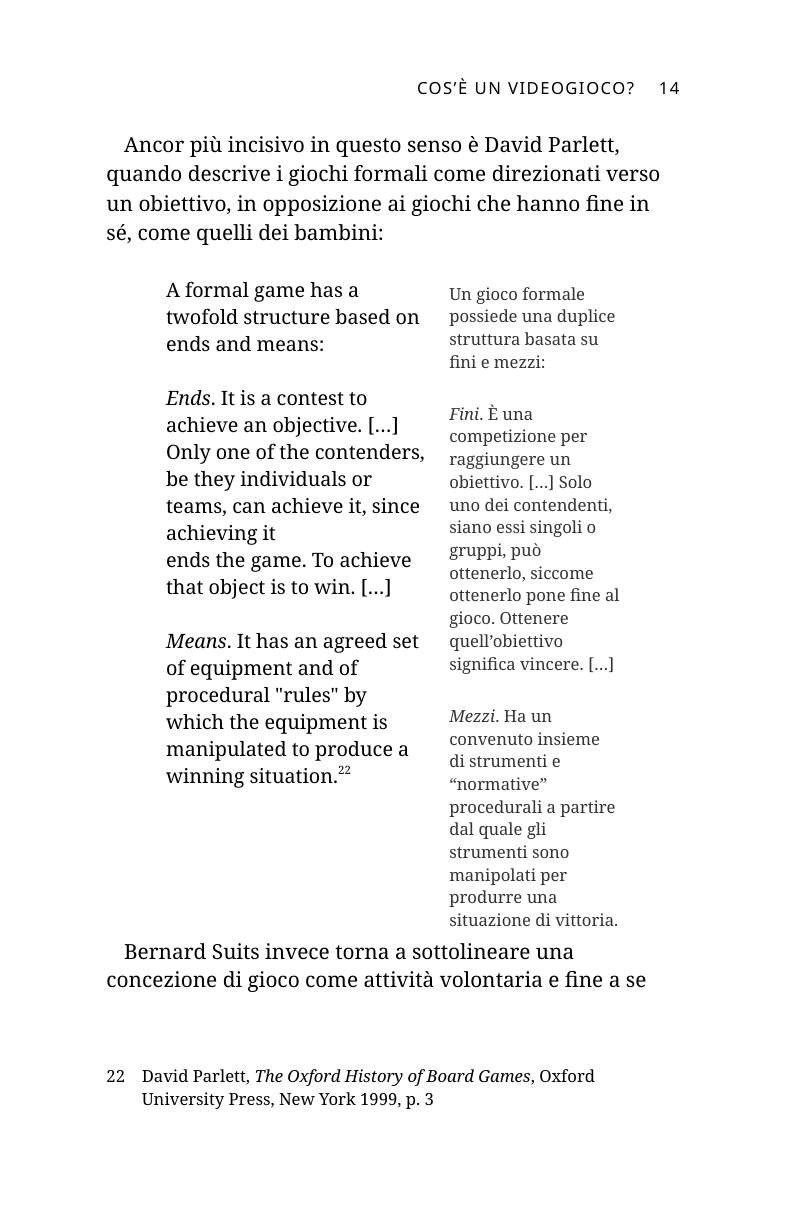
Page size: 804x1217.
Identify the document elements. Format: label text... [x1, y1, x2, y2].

text Bernard Suits invece torna a sottolineare una concezione di gioco come attività volontaria e fine a se [106, 937, 679, 994]
table_header Un gioco formale possiede una duplice struttura basata su fini e mezzi: Fini. È una competizione per raggiungere un obiettivo. […] Solo uno dei contendenti, siano essi singoli o gruppi, può ottenerlo, siccome ottenerlo pone fine al gioco. Ottenere quell’obiettivo significa vincere. […] Mezzi. Ha un convenuto insieme di strumenti e “normative” procedurali a partire dal quale gli strumenti sono manipolati per produrre una situazione di vittoria. [432, 247, 625, 937]
text Ancor più incisivo in questo senso è David Parlett, quando descrive i giochi formali come direzionati verso un obiettivo, in opposizione ai giochi che hanno fine in sé, come quelli dei bambini: [106, 129, 679, 247]
table_header A formal game has a twofold structure based on ends and means: Ends. It is a contest to achieve an objective. […] Only one of the contenders, be they individuals or teams, can achieve it, since achieving it ends the game. To achieve that object is to win. […] Means. It has an agreed set of equipment and of procedural "rules" by which the equipment is manipulated to produce a winning situation. [160, 247, 432, 937]
